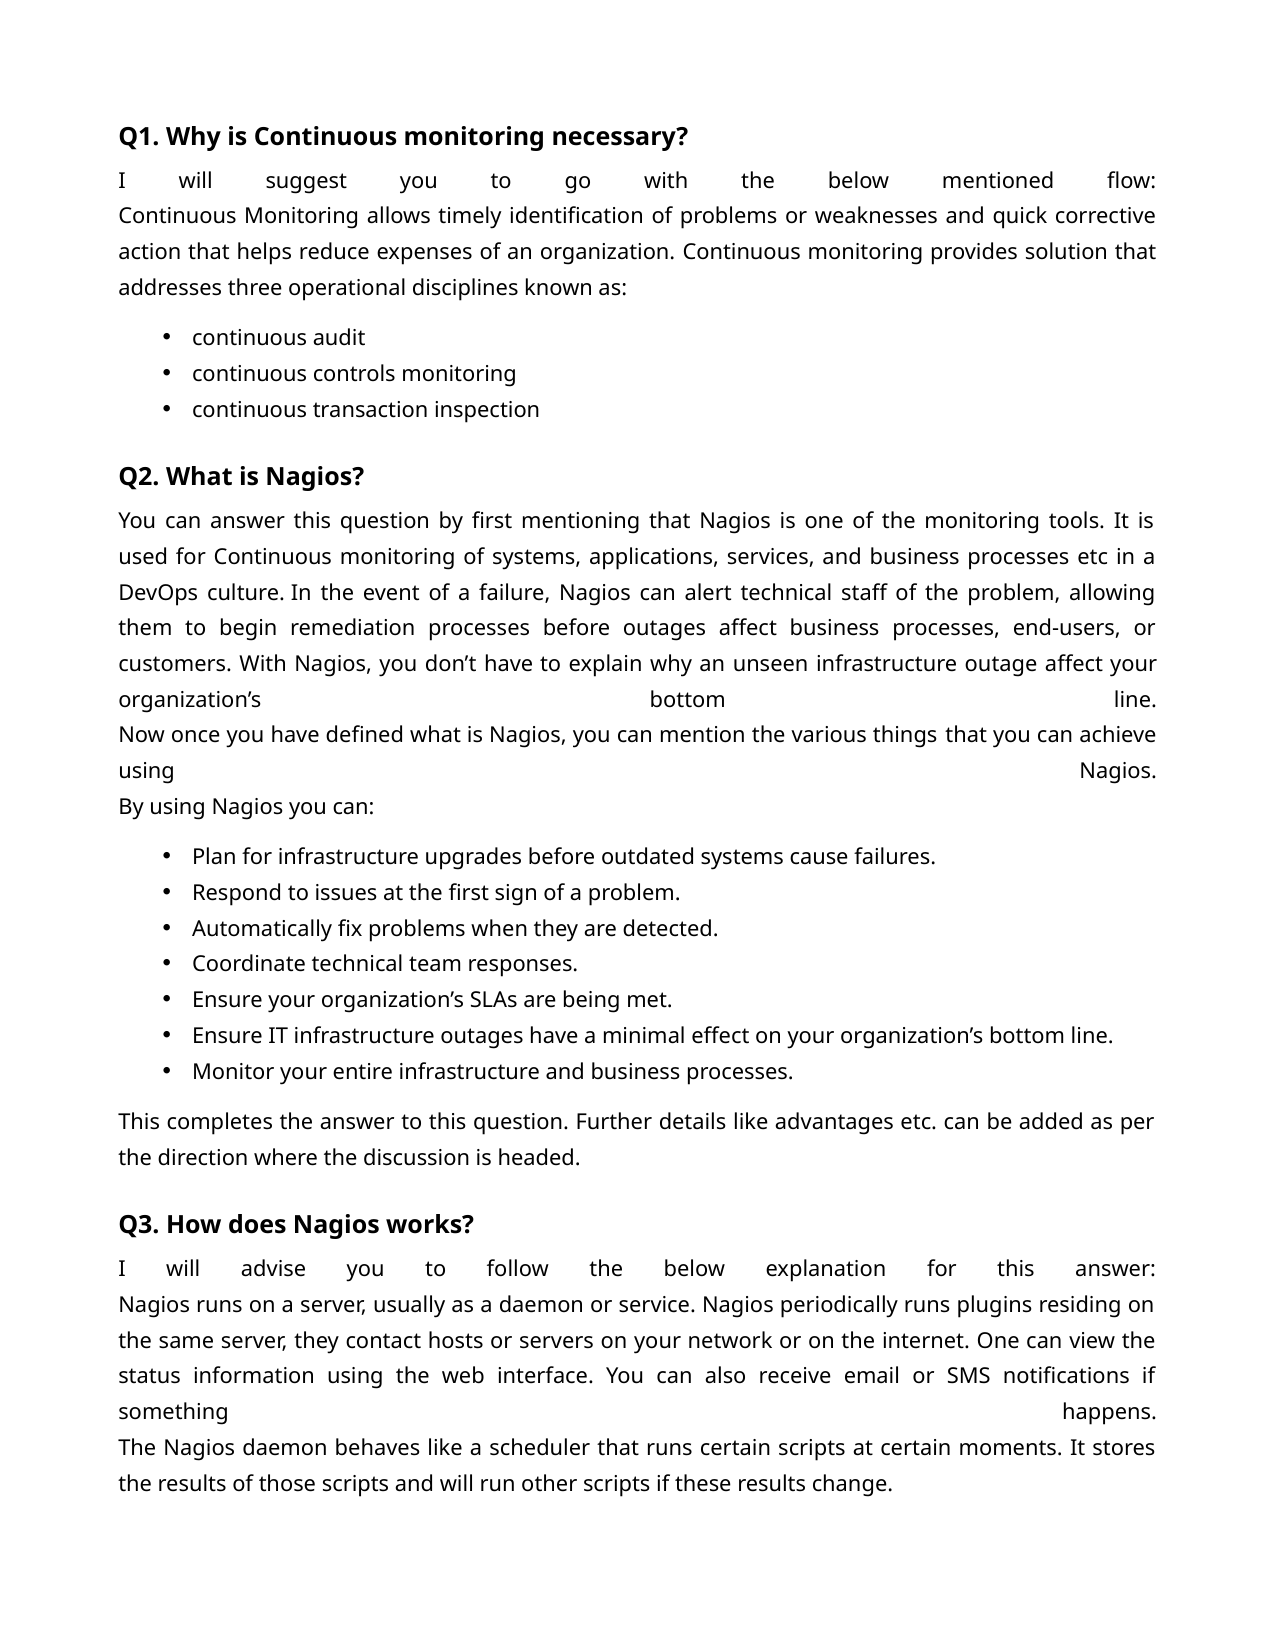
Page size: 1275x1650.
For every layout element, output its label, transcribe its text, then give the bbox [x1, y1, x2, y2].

list Ensure your organization’s SLAs are being met. [162, 984, 1157, 1014]
text This completes the answer to this question. Further details like advantages etc. can be added as per the direction where the discussion is headed. [118, 1106, 1157, 1171]
list Automatically fix problems when they are detected. [162, 913, 1157, 942]
list Monitor your entire infrastructure and business processes. [162, 1056, 1157, 1085]
subtitle Q3. How does Nagios works? [118, 1207, 1157, 1241]
text I will suggest you to go with the below mentioned flow: Continuous Monitoring allows timely identification of problems or weaknesses and quick corrective action that helps reduce expenses of an organization. Continuous monitoring provides solution that addresses three operational disciplines known as: [118, 165, 1157, 302]
text You can answer this question by first mentioning that Nagios is one of the monitoring tools. It is used for Continuous monitoring of systems, applications, services, and business processes etc in a DevOps culture. In the event of a failure, Nagios can alert technical staff of the problem, allowing them to begin remediation processes before outages affect business processes, end-users, or customers. With Nagios, you don’t have to explain why an unseen infrastructure outage affect your organization’s bottom line. Now once you have defined what is Nagios, you can mention the various things that you can achieve using Nagios. By using Nagios you can: [118, 505, 1157, 821]
subtitle Q1. Why is Continuous monitoring necessary? [118, 118, 1157, 152]
list continuous transaction inspection [162, 394, 1157, 423]
list continuous audit [162, 322, 1157, 352]
list continuous controls monitoring [162, 358, 1157, 388]
list Plan for infrastructure upgrades before outdated systems cause failures. [162, 841, 1157, 871]
list Respond to issues at the first sign of a problem. [162, 877, 1157, 907]
subtitle Q2. What is Nagios? [118, 458, 1157, 493]
text I will advise you to follow the below explanation for this answer: Nagios runs on a server, usually as a daemon or service. Nagios periodically runs plugins residing on the same server, they contact hosts or servers on your network or on the internet. One can view the status information using the web interface. You can also receive email or SMS notifications if something happens. The Nagios daemon behaves like a scheduler that runs certain scripts at certain moments. It stores the results of those scripts and will run other scripts if these results change. [118, 1253, 1157, 1497]
list Ensure IT infrastructure outages have a minimal effect on your organization’s bottom line. [162, 1020, 1157, 1050]
list Coordinate technical team responses. [162, 948, 1157, 978]
